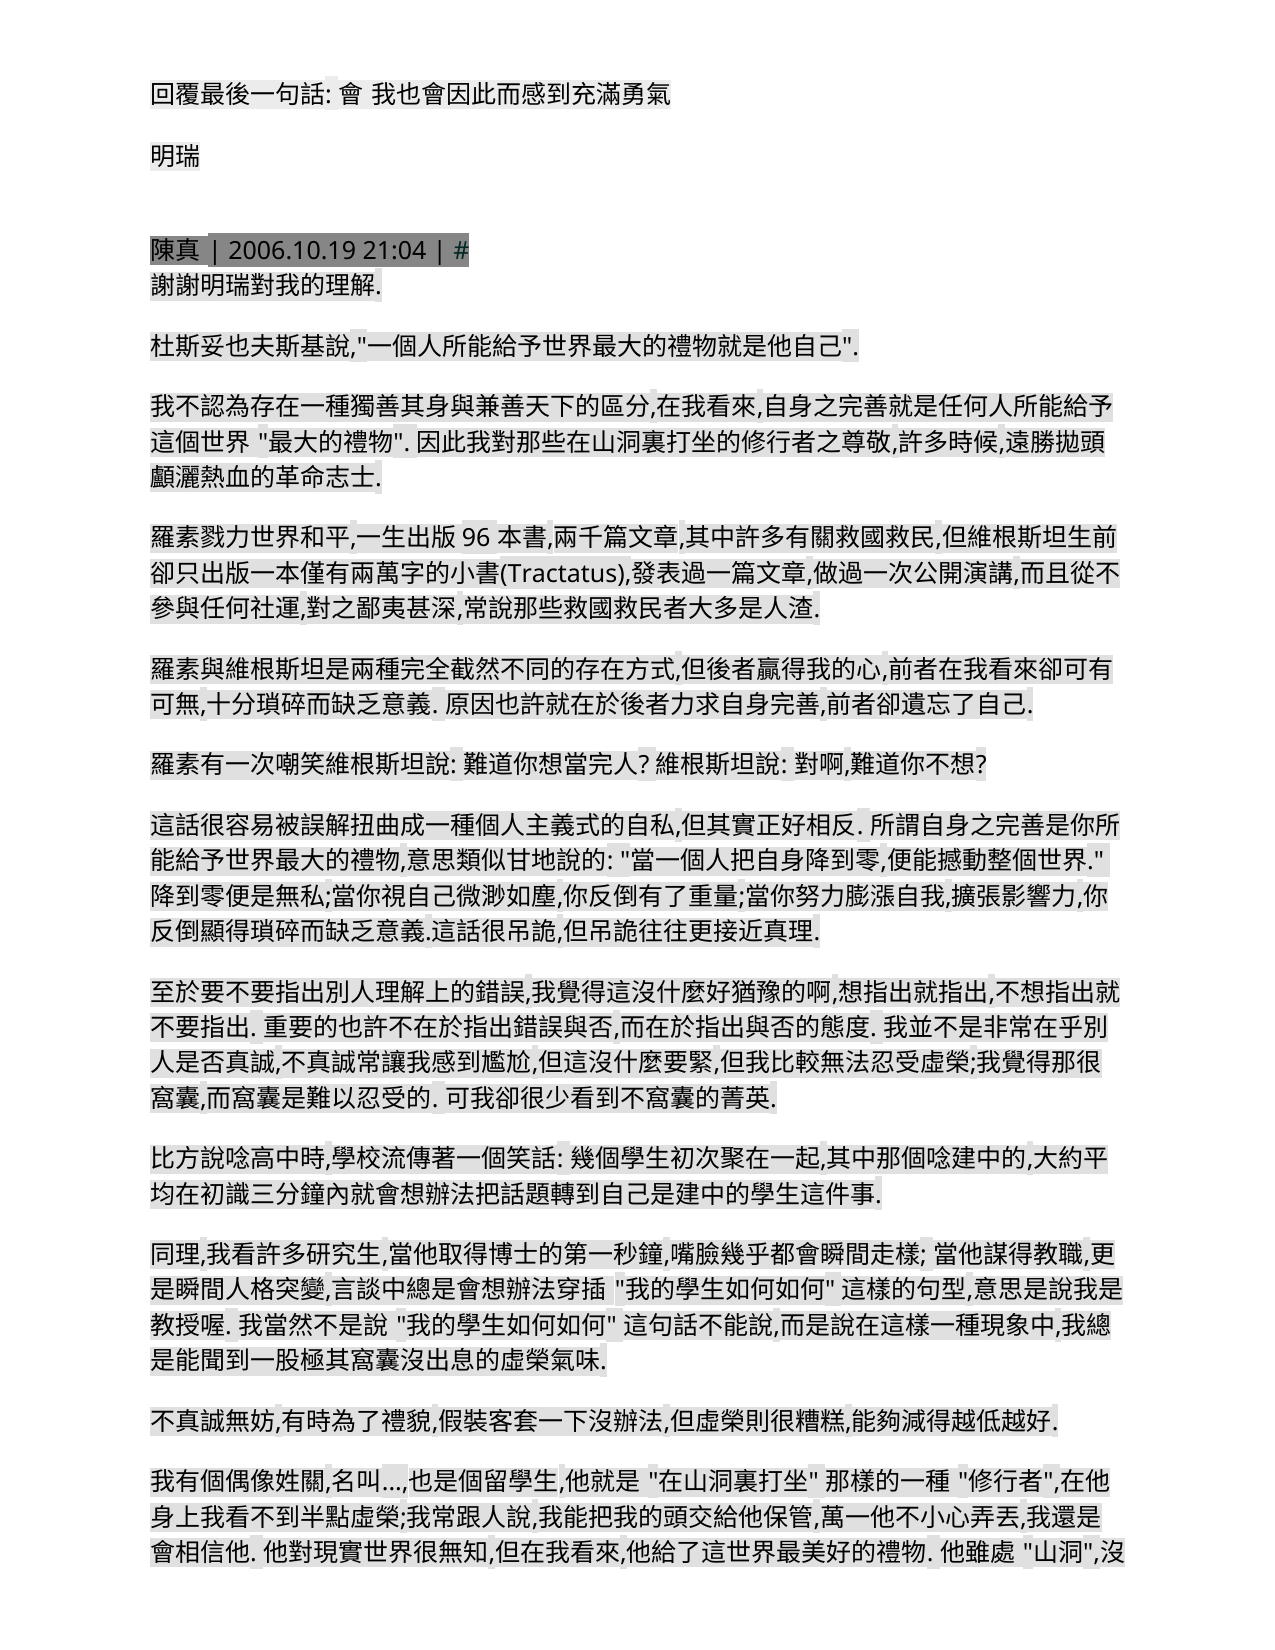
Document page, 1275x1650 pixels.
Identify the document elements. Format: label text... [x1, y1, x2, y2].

text 比方說唸高中時,學校流傳著一個笑話: 幾個學生初次聚在一起,其中那個唸建中的,大約平均在初識三分鐘內就會想辦法把話題轉到自己是建中的學生這件事. [150, 1139, 1125, 1210]
text 杜斯妥也夫斯基說,"一個人所能給予世界最大的禮物就是他自己". [150, 327, 1125, 362]
text 這話很容易被誤解扭曲成一種個人主義式的自私,但其實正好相反. 所謂自身之完善是你所能給予世界最大的禮物,意思類似甘地說的: "當一個人把自身降到零,便能撼動整個世界." 降到零便是無私;當你視自己微渺如塵,你反倒有了重量;當你努力膨漲自我,擴張影響力,你反倒顯得瑣碎而缺乏意義.這話很吊詭,但吊詭往往更接近真理. [150, 806, 1125, 948]
text 至於要不要指出別人理解上的錯誤,我覺得這沒什麼好猶豫的啊,想指出就指出,不想指出就不要指出. 重要的也許不在於指出錯誤與否,而在於指出與否的態度. 我並不是非常在乎別人是否真誠,不真誠常讓我感到尷尬,但這沒什麼要緊,但我比較無法忍受虛榮;我覺得那很窩囊,而窩囊是難以忍受的. 可我卻很少看到不窩囊的菁英. [150, 973, 1125, 1114]
text 我不認為存在一種獨善其身與兼善天下的區分,在我看來,自身之完善就是任何人所能給予這個世界 "最大的禮物". 因此我對那些在山洞裏打坐的修行者之尊敬,許多時候,遠勝拋頭顱灑熱血的革命志士. [150, 387, 1125, 494]
text 明瑞 [150, 135, 1125, 206]
text 同理,我看許多研究生,當他取得博士的第一秒鐘,嘴臉幾乎都會瞬間走樣; 當他謀得教職,更是瞬間人格突變,言談中總是會想辦法穿插 "我的學生如何如何" 這樣的句型,意思是說我是教授喔. 我當然不是說 "我的學生如何如何" 這句話不能說,而是說在這樣一種現象中,我總是能聞到一股極其窩囊沒出息的虛榮氣味. [150, 1235, 1125, 1377]
text 不真誠無妨,有時為了禮貌,假裝客套一下沒辦法,但虛榮則很糟糕,能夠減得越低越好. [150, 1402, 1125, 1437]
text 謝謝明瑞對我的理解. [150, 267, 1125, 302]
text 羅素有一次嘲笑維根斯坦說: 難道你想當完人? 維根斯坦說: 對啊,難道你不想? [150, 746, 1125, 781]
text 回覆最後一句話: 會 我也會因此而感到充滿勇氣 [150, 75, 1125, 110]
text 羅素與維根斯坦是兩種完全截然不同的存在方式,但後者贏得我的心,前者在我看來卻可有可無,十分瑣碎而缺乏意義. 原因也許就在於後者力求自身完善,前者卻遺忘了自己. [150, 650, 1125, 721]
text 羅素戮力世界和平,一生出版96 本書,兩千篇文章,其中許多有關救國救民,但維根斯坦生前卻只出版一本僅有兩萬字的小書(Tractatus),發表過一篇文章,做過一次公開演講,而且從不參與任何社運,對之鄙夷甚深,常說那些救國救民者大多是人渣. [150, 519, 1125, 625]
text 陳真 | 2006.10.19 21:04 | # [150, 231, 1125, 267]
text 我有個偶像姓關,名叫...,也是個留學生,他就是 "在山洞裏打坐" 那樣的一種 "修行者",在他身上我看不到半點虛榮;我常跟人說,我能把我的頭交給他保管,萬一他不小心弄丟,我還是會相信他. 他對現實世界很無知,但在我看來,他給了這世界最美好的禮物. 他雖處 "山洞",沒 [150, 1462, 1125, 1569]
